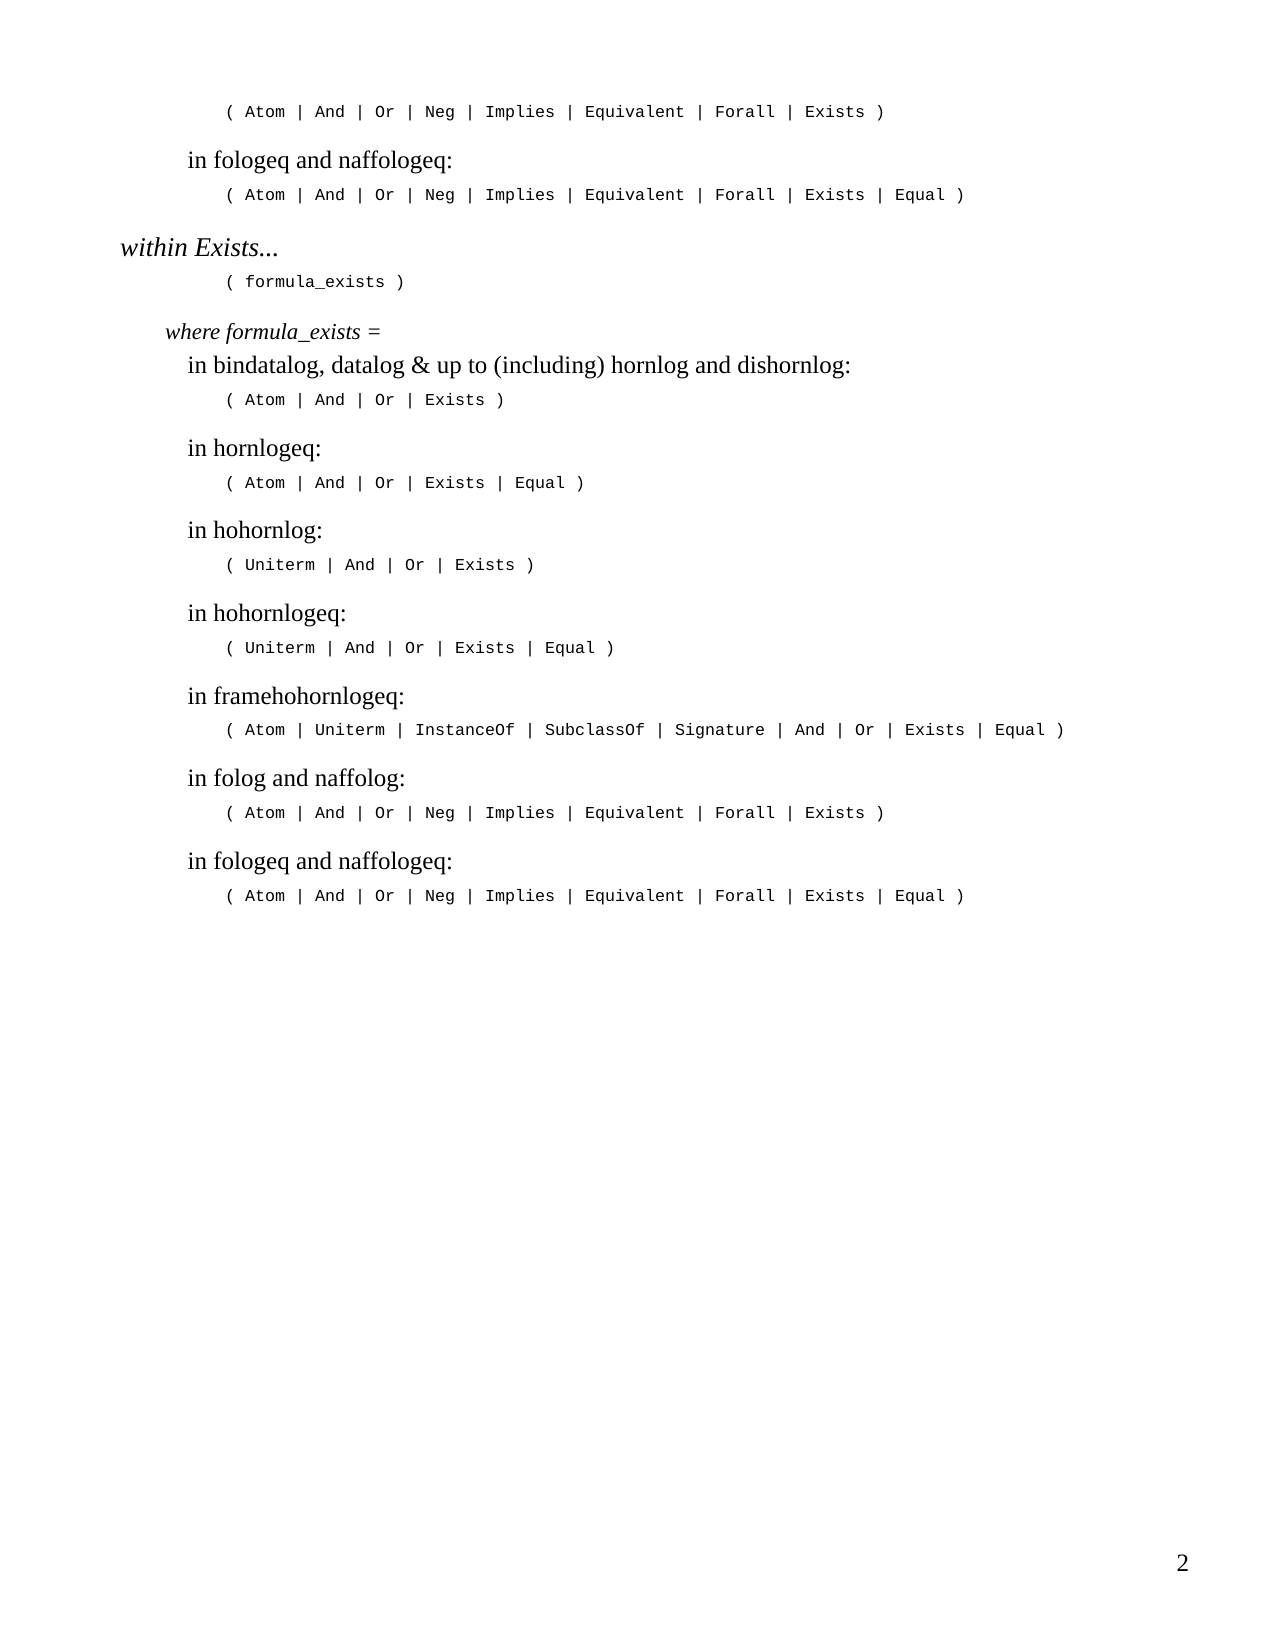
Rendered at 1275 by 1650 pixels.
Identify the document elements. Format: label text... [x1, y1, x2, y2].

text in framehohornlogeq: [187, 681, 1200, 709]
text ( Atom | And | Or | Neg | Implies | Equivalent | Forall | Exists ) [225, 104, 1200, 123]
text ( Atom | And | Or | Neg | Implies | Equivalent | Forall | Exists | Equal ) [225, 186, 1200, 205]
text ( Atom | And | Or | Exists ) [225, 392, 1200, 410]
text ( formula_exists ) [225, 274, 1200, 293]
text ( Uniterm | And | Or | Exists | Equal ) [225, 639, 1200, 658]
text in bindatalog, datalog & up to (including) hornlog and dishornlog: [187, 350, 1200, 379]
text ( Atom | And | Or | Exists | Equal ) [225, 474, 1200, 493]
text in folog and naffolog: [187, 763, 1200, 792]
text in fologeq and naffologeq: [187, 145, 1200, 174]
text ( Atom | And | Or | Neg | Implies | Equivalent | Forall | Exists | Equal ) [225, 887, 1200, 906]
text in hornlogeq: [187, 433, 1200, 462]
text in fologeq and naffologeq: [187, 846, 1200, 875]
subtitle within Exists... [120, 231, 1200, 262]
text ( Uniterm | And | Or | Exists ) [225, 557, 1200, 576]
text ( Atom | Uniterm | InstanceOf | SubclassOf | Signature | And | Or | Exists | Equal ) [225, 722, 1200, 741]
text in hohornlogeq: [187, 598, 1200, 627]
text in hohornlog: [187, 516, 1200, 544]
subtitle where formula_exists = [165, 318, 1200, 344]
text ( Atom | And | Or | Neg | Implies | Equivalent | Forall | Exists ) [225, 804, 1200, 823]
